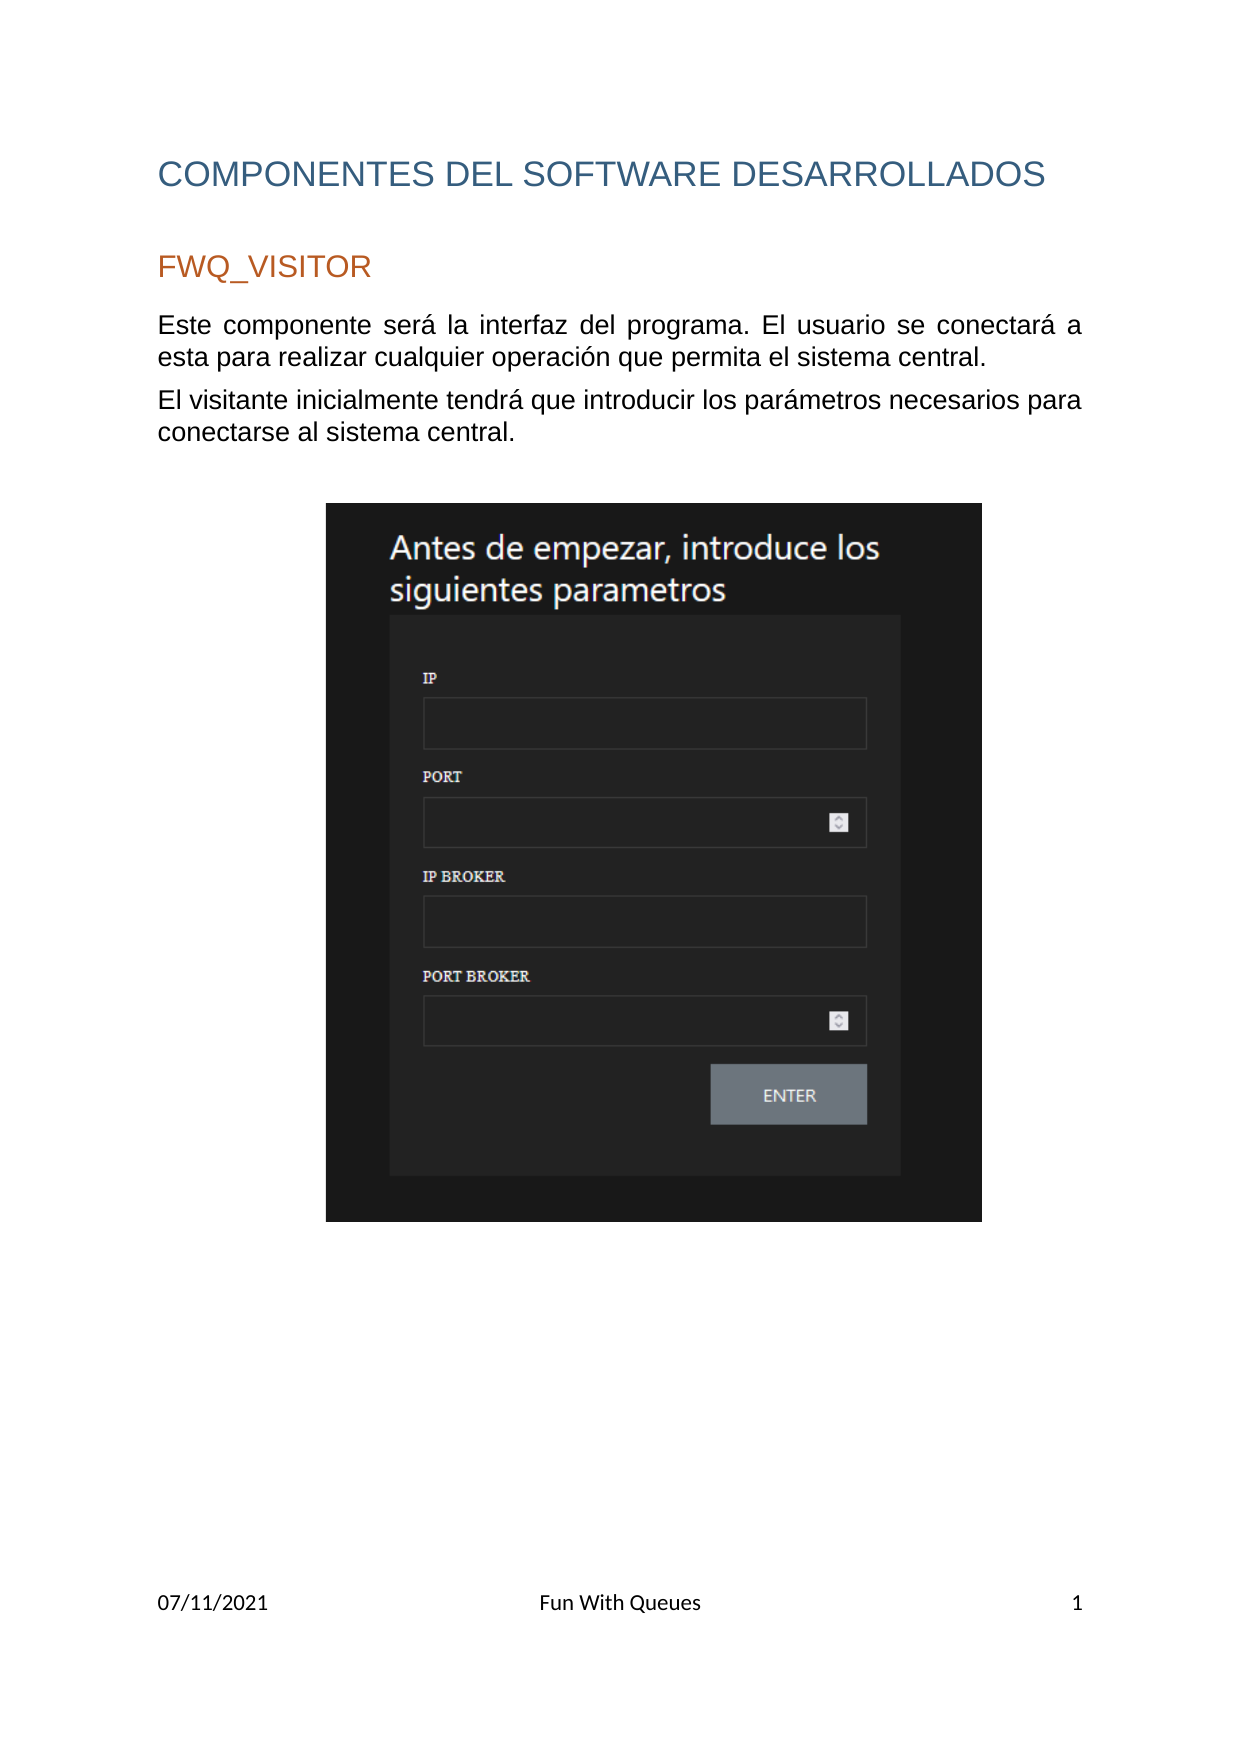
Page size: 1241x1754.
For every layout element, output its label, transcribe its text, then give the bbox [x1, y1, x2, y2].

subtitle FWQ_Visitor [157, 248, 1083, 284]
text Este componente será la interfaz del programa. El usuario se conectará a esta para realizar cualquier operación que permita el sistema central. [157, 309, 1083, 372]
text El visitante inicialmente tendrá que introducir los parámetros necesarios para conectarse al sistema central. [157, 384, 1083, 447]
subtitle Componentes del software desarrollados [157, 153, 1083, 194]
